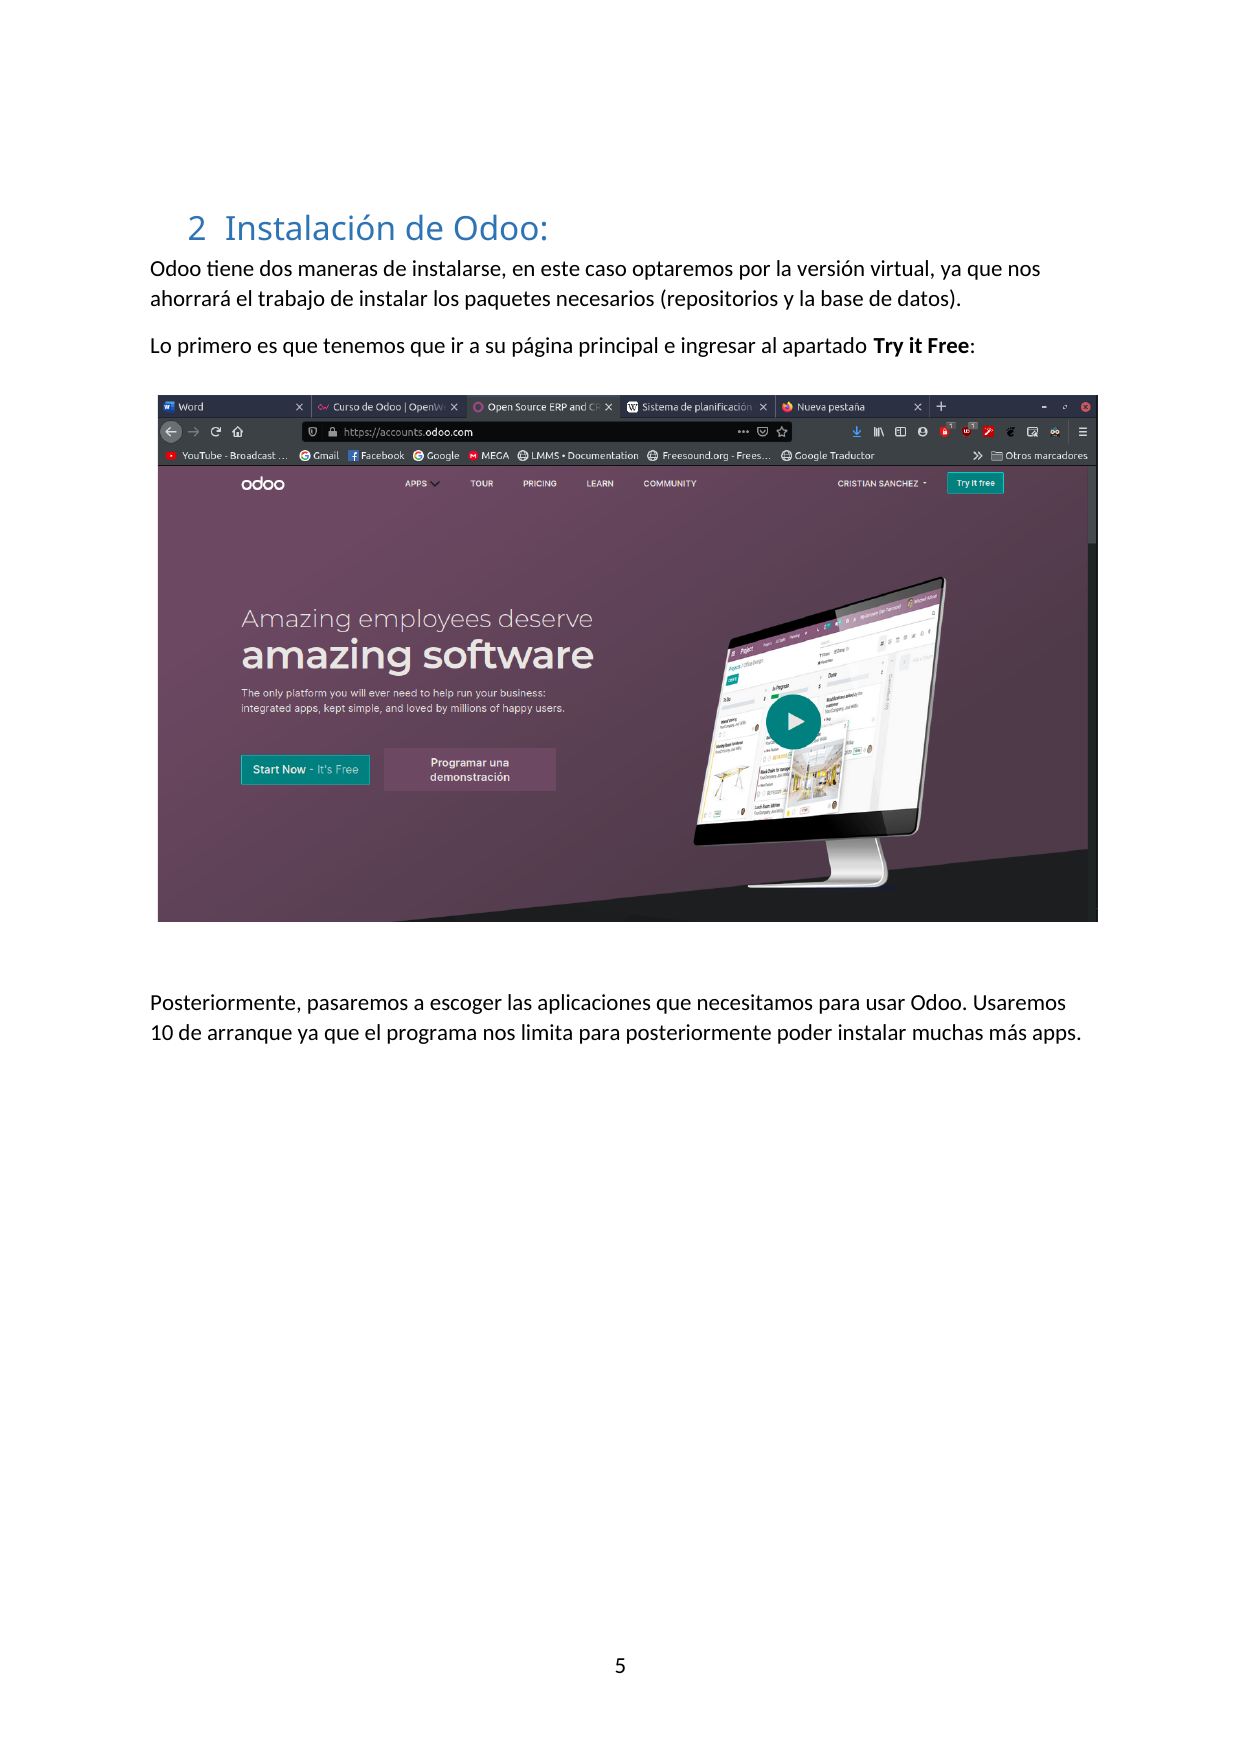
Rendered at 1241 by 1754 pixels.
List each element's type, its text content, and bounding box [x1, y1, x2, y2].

subtitle Instalación de Odoo: [187, 205, 1090, 251]
text Posteriormente, pasaremos a escoger las aplicaciones que necesitamos para usar Odoo. Usaremos 10 de arranque ya que el programa nos limita para posteriormente poder instalar muchas más apps. [150, 988, 1090, 1046]
text Lo primero es que tenemos que ir a su página principal e ingresar al apartado Try it Free: [150, 331, 1090, 359]
picture [157, 395, 1098, 922]
text Odoo tiene dos maneras de instalarse, en este caso optaremos por la versión virtual, ya que nos ahorrará el trabajo de instalar los paquetes necesarios (repositorios y la base de datos). [150, 254, 1090, 312]
